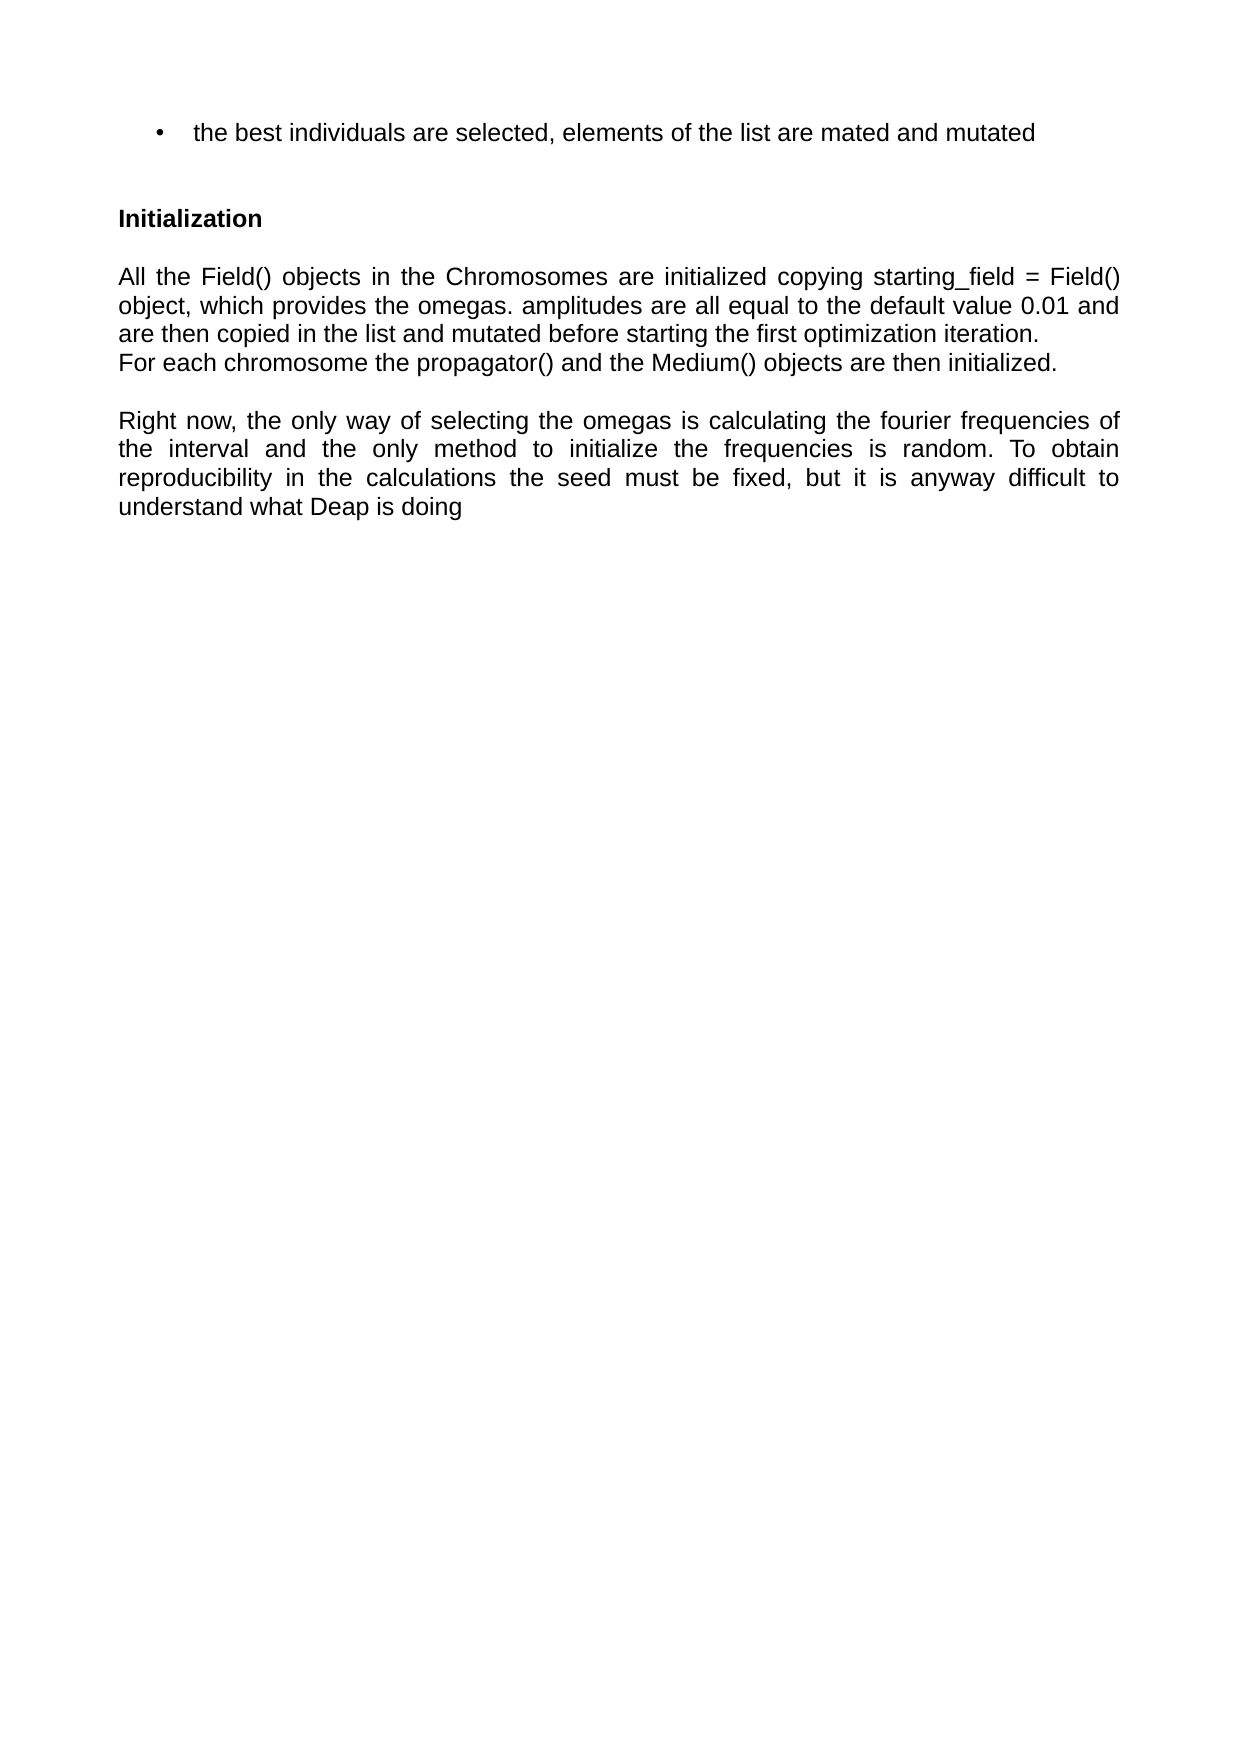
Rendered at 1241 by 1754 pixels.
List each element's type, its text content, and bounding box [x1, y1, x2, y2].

text Right now, the only way of selecting the omegas is calculating the fourier frequencies of the interval and the only method to initialize the frequencies is random. To obtain reproducibility in the calculations the seed must be fixed, but it is anyway difficult to understand what Deap is doing [118, 406, 1122, 521]
text For each chromosome the propagator() and the Medium() objects are then initialized. [118, 348, 1122, 377]
text All the Field() objects in the Chromosomes are initialized copying starting_field = Field() object, which provides the omegas. amplitudes are all equal to the default value 0.01 and are then copied in the list and mutated before starting the first optimization iteration. [118, 262, 1122, 348]
list the best individuals are selected, elements of the list are mated and mutated [156, 118, 1122, 147]
text Initialization [118, 204, 1122, 233]
